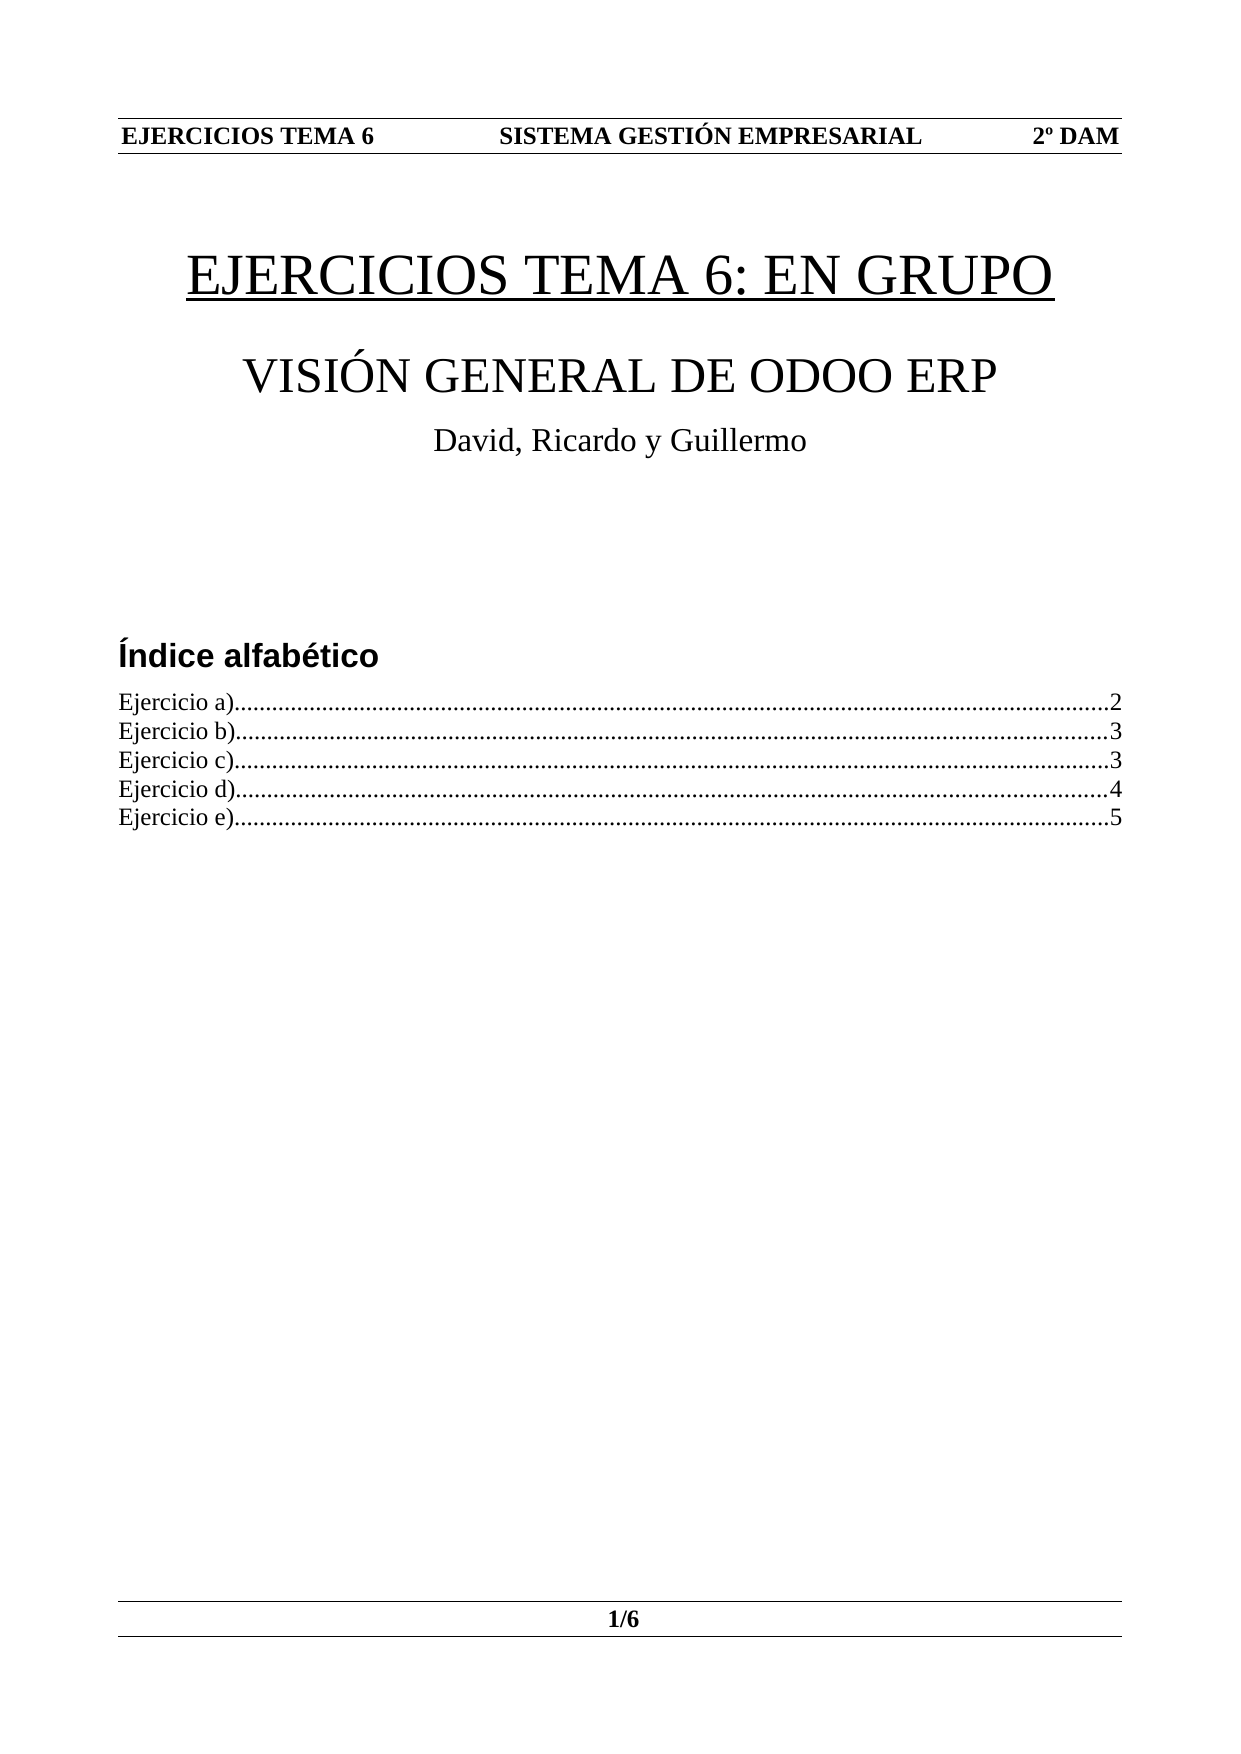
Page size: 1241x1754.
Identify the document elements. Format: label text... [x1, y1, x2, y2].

text Ejercicio b) 3 [118, 716, 1122, 745]
text Ejercicio d) 4 [118, 774, 1122, 802]
text David, Ricardo y Guillermo [118, 420, 1122, 458]
text Ejercicio c) 3 [118, 745, 1122, 774]
text EJERCICIOS TEMA 6: EN GRUPO [118, 240, 1122, 307]
text VISIÓN GENERAL DE ODOO ERP [118, 346, 1122, 403]
text Ejercicio e) 5 [118, 802, 1122, 831]
text Ejercicio a) 2 [118, 687, 1122, 716]
subtitle Índice alfabético [118, 636, 1122, 675]
